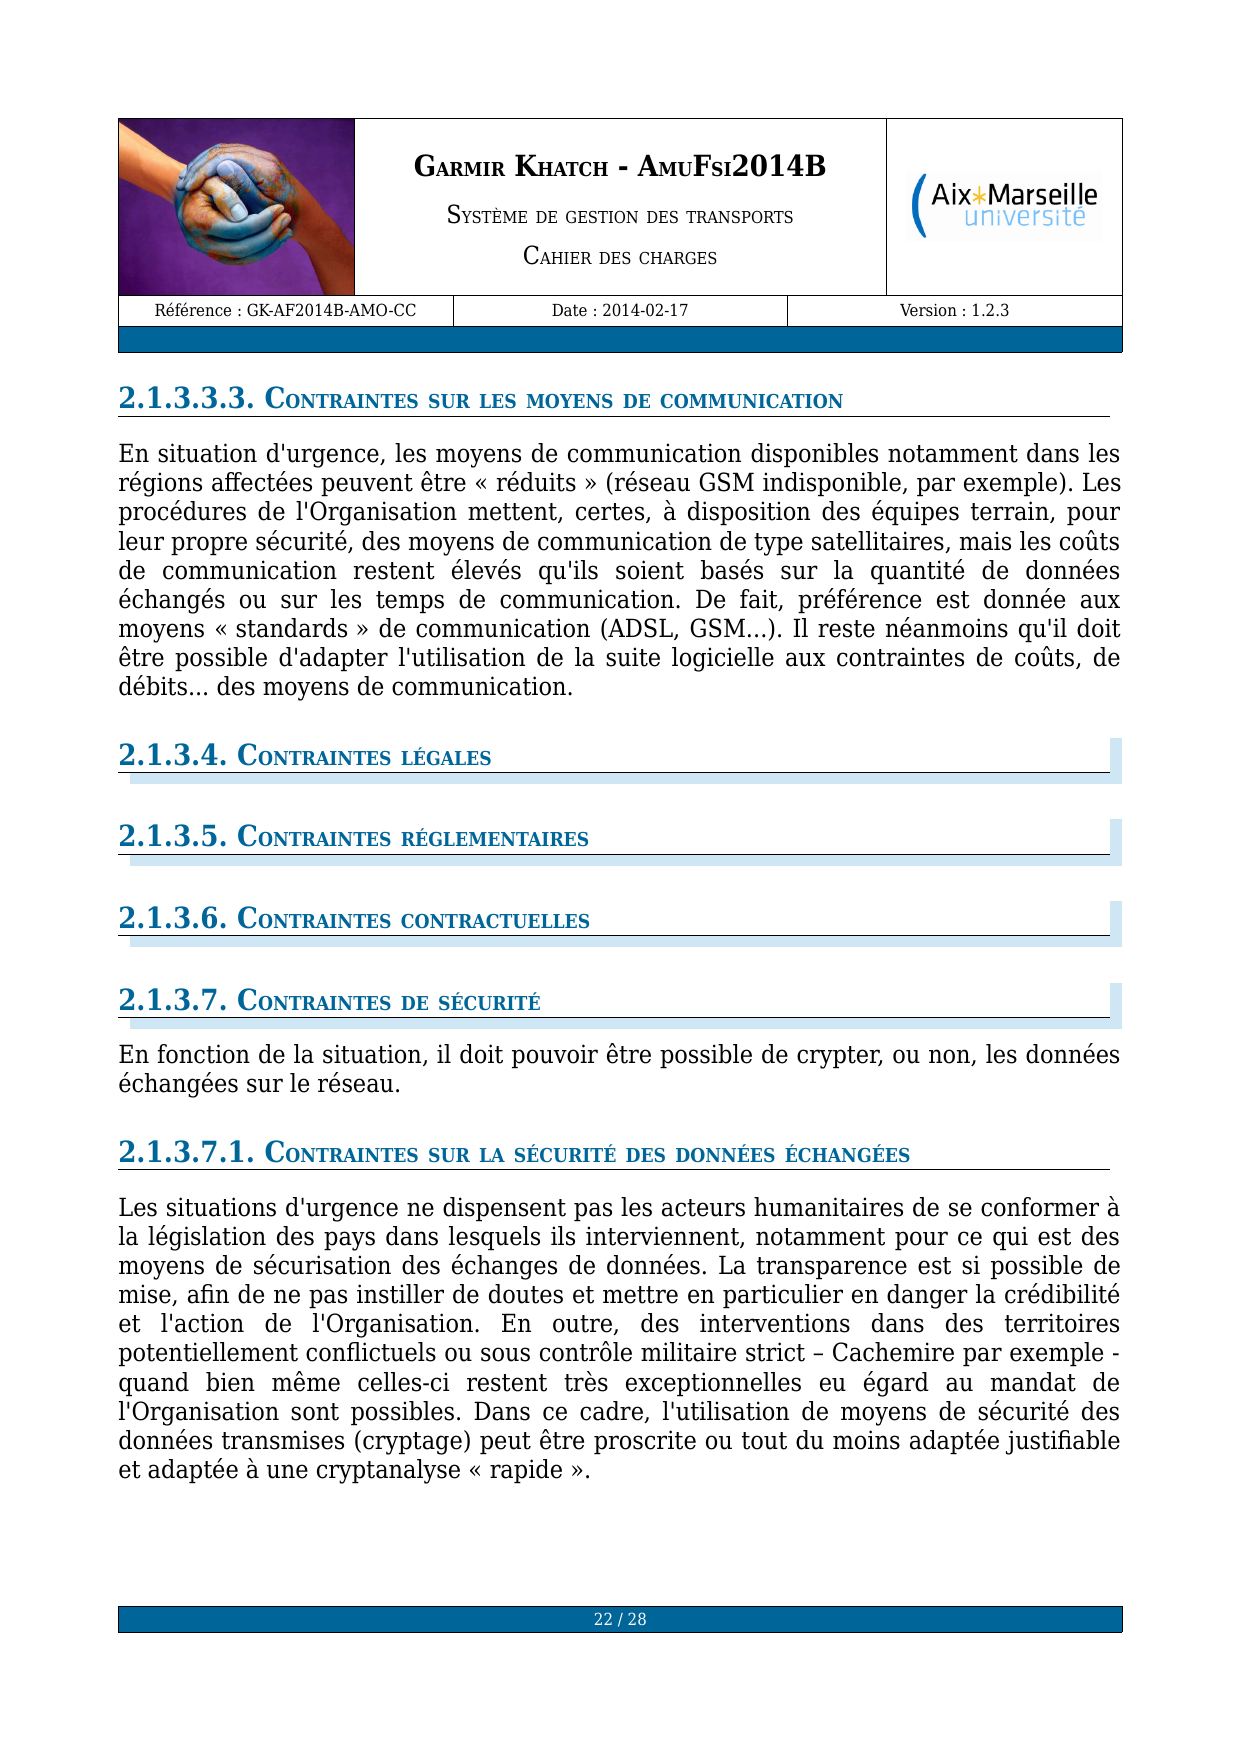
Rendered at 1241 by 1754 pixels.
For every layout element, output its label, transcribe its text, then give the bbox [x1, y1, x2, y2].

text En fonction de la situation, il doit pouvoir être possible de crypter, ou non, les données échangées sur le réseau. [118, 1040, 1122, 1099]
subtitle Contraintes réglementaires [118, 819, 1110, 854]
subtitle Contraintes sur les moyens de communication [118, 381, 1110, 416]
subtitle Contraintes sur la sécurité des données échangées [118, 1135, 1110, 1169]
subtitle Contraintes de sécurité [118, 982, 1110, 1017]
picture [119, 119, 354, 295]
picture [887, 126, 1122, 288]
text En situation d'urgence, les moyens de communication disponibles notamment dans les régions affectées peuvent être « réduits » (réseau GSM indisponible, par exemple). Les procédures de l'Organisation mettent, certes, à disposition des équipes terrain, pour leur propre sécurité, des moyens de communication de type satellitaires, mais les coûts de communication restent élevés qu'ils soient basés sur la quantité de données échangés ou sur les temps de communication. De fait, préférence est donnée aux moyens « standards » de communication (ADSL, GSM...). Il reste néanmoins qu'il doit être possible d'adapter l'utilisation de la suite logicielle aux contraintes de coûts, de débits... des moyens de communication. [118, 439, 1122, 702]
subtitle Contraintes contractuelles [118, 901, 1110, 935]
text Les situations d'urgence ne dispensent pas les acteurs humanitaires de se conformer à la législation des pays dans lesquels ils interviennent, notamment pour ce qui est des moyens de sécurisation des échanges de données. La transparence est si possible de mise, afin de ne pas instiller de doutes et mettre en particulier en danger la crédibilité et l'action de l'Organisation. En outre, des interventions dans des territoires potentiellement conflictuels ou sous contrôle militaire strict – Cachemire par exemple - quand bien même celles-ci restent très exceptionnelles eu égard au mandat de l'Organisation sont possibles. Dans ce cadre, l'utilisation de moyens de sécurité des données transmises (cryptage) peut être proscrite ou tout du moins adaptée justifiable et adaptée à une cryptanalyse « rapide ». [118, 1193, 1122, 1484]
subtitle Contraintes légales [118, 738, 1110, 772]
